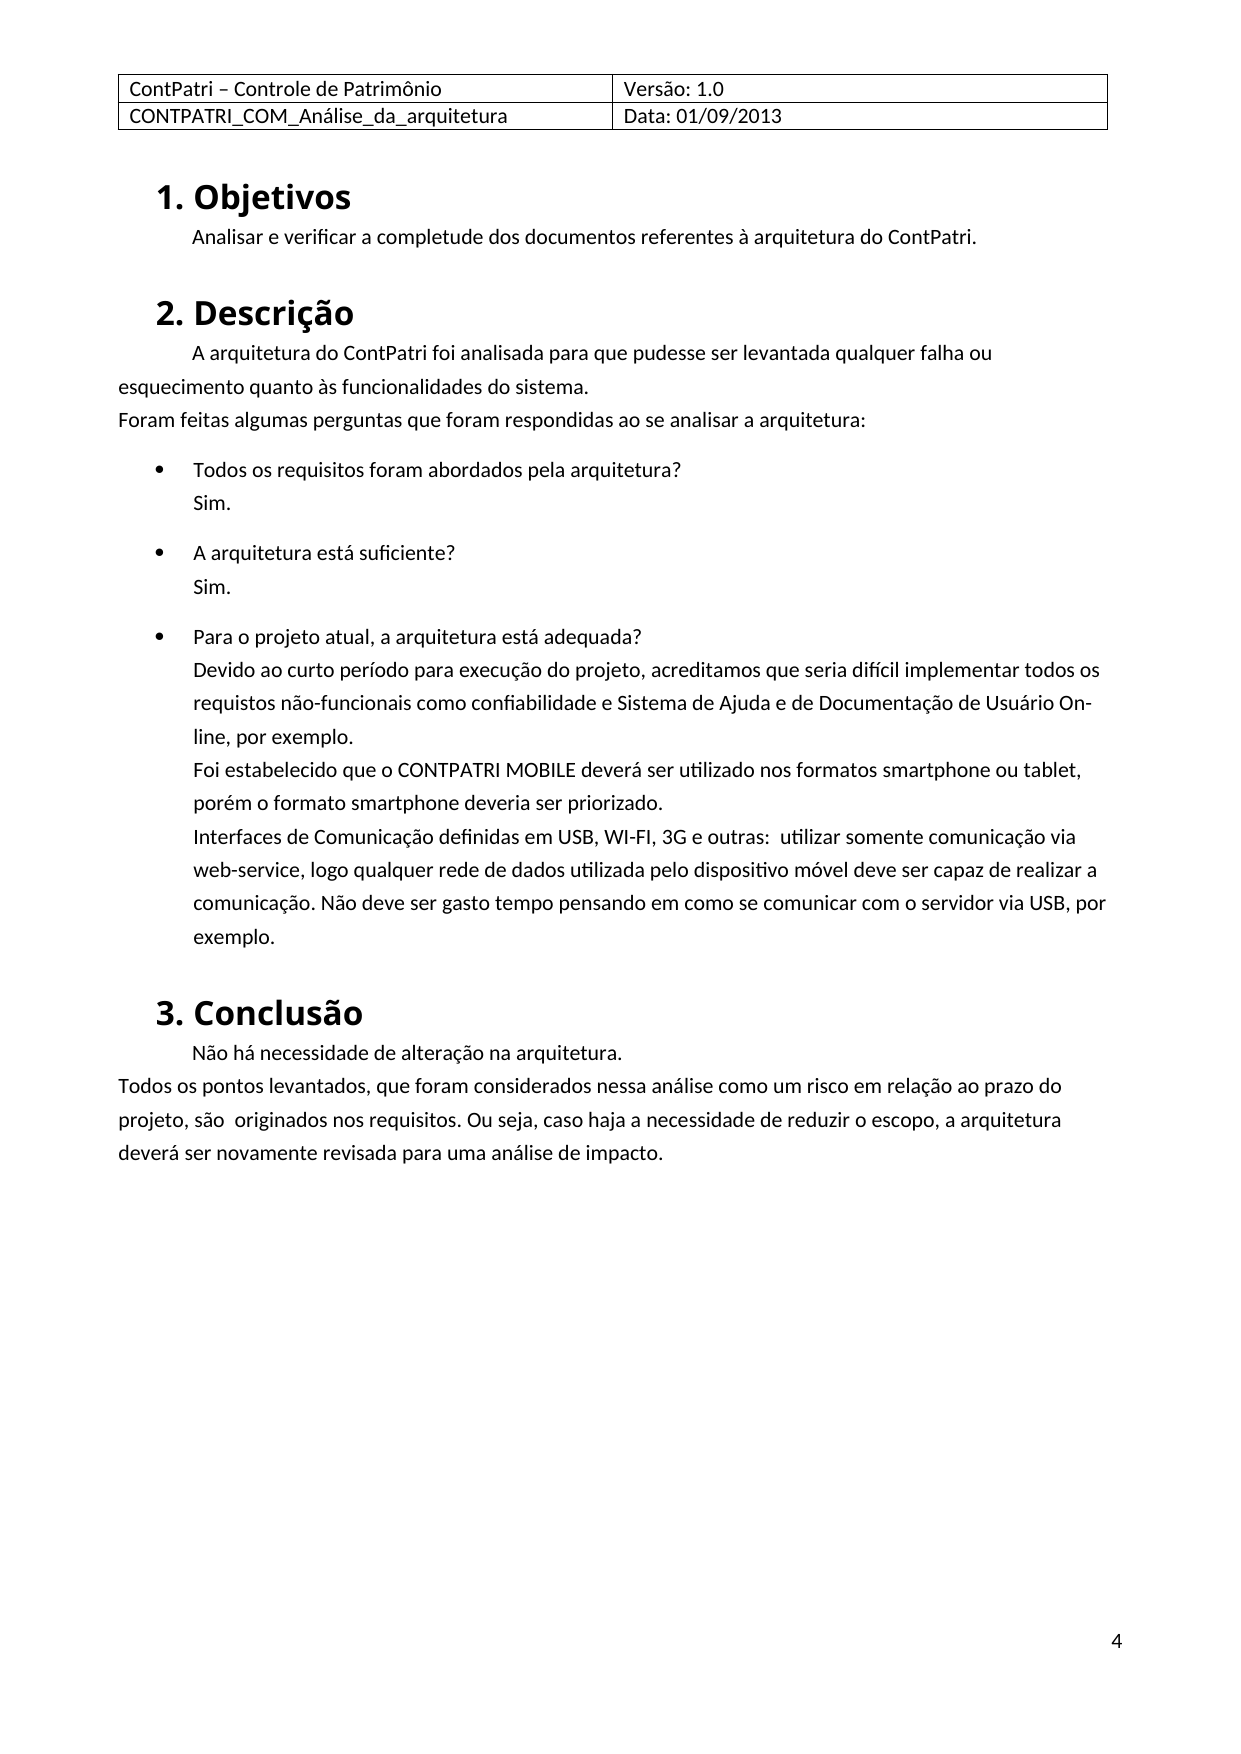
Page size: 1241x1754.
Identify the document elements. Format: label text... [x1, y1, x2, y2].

list Para o projeto atual, a arquitetura está adequada? Devido ao curto período para execução do projeto, acreditamos que seria difícil implementar todos os requistos não-funcionais como confiabilidade e Sistema de Ajuda e de Documentação de Usuário On-line, por exemplo. Foi estabelecido que o CONTPATRI MOBILE deverá ser utilizado nos formatos smartphone ou tablet, porém o formato smartphone deveria ser priorizado. Interfaces de Comunicação definidas em USB, WI-FI, 3G e outras: utilizar somente comunicação via web-service, logo qualquer rede de dados utilizada pelo dispositivo móvel deve ser capaz de realizar a comunicação. Não deve ser gasto tempo pensando em como se comunicar com o servidor via USB, por exemplo. [156, 623, 1122, 949]
list Todos os requisitos foram abordados pela arquitetura? Sim. [156, 456, 1122, 516]
list A arquitetura está suficiente? Sim. [156, 539, 1122, 599]
list Descrição [156, 290, 1122, 335]
text A arquitetura do ContPatri foi analisada para que pudesse ser levantada qualquer falha ou esquecimento quanto às funcionalidades do sistema. Foram feitas algumas perguntas que foram respondidas ao se analisar a arquitetura: [118, 339, 1122, 433]
list Conclusão [156, 989, 1122, 1035]
text Não há necessidade de alteração na arquitetura. Todos os pontos levantados, que foram considerados nessa análise como um risco em relação ao prazo do projeto, são originados nos requisitos. Ou seja, caso haja a necessidade de reduzir o escopo, a arquitetura deverá ser novamente revisada para uma análise de impacto. [118, 1039, 1122, 1166]
text Analisar e verificar a completude dos documentos referentes à arquitetura do ContPatri. [118, 223, 1122, 250]
list Objetivos [156, 174, 1122, 219]
